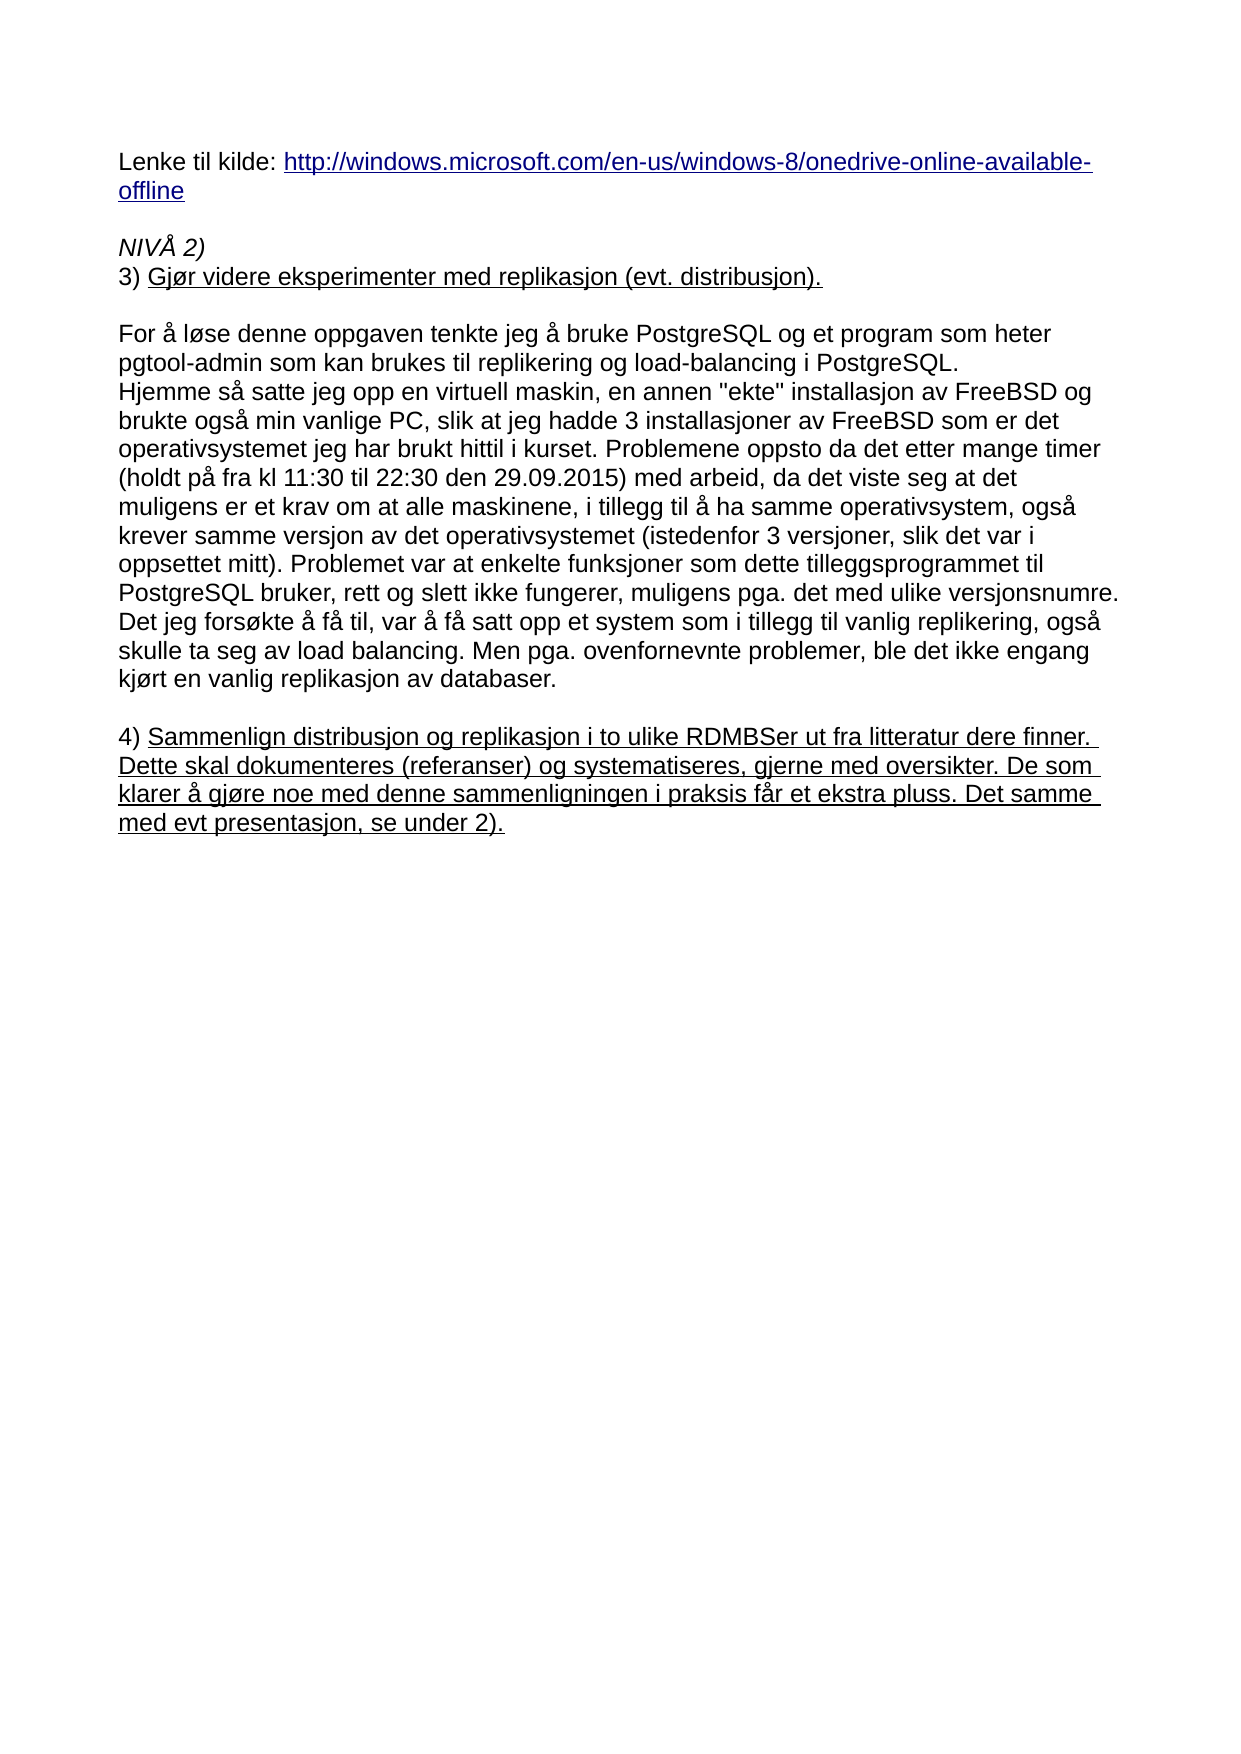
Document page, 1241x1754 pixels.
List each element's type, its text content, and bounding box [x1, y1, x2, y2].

text For å løse denne oppgaven tenkte jeg å bruke PostgreSQL og et program som heter pgtool-admin som kan brukes til replikering og load-balancing i PostgreSQL. [118, 319, 1122, 377]
text Hjemme så satte jeg opp en virtuell maskin, en annen "ekte" installasjon av FreeBSD og brukte også min vanlige PC, slik at jeg hadde 3 installasjoner av FreeBSD som er det operativsystemet jeg har brukt hittil i kurset. Problemene oppsto da det etter mange timer (holdt på fra kl 11:30 til 22:30 den 29.09.2015) med arbeid, da det viste seg at det muligens er et krav om at alle maskinene, i tillegg til å ha samme operativsystem, også krever samme versjon av det operativsystemet (istedenfor 3 versjoner, slik det var i oppsettet mitt). Problemet var at enkelte funksjoner som dette tilleggsprogrammet til PostgreSQL bruker, rett og slett ikke fungerer, muligens pga. det med ulike versjonsnumre. [118, 377, 1122, 607]
text Det jeg forsøkte å få til, var å få satt opp et system som i tillegg til vanlig replikering, også skulle ta seg av load balancing. Men pga. ovenfornevnte problemer, ble det ikke engang kjørt en vanlig replikasjon av databaser. [118, 607, 1122, 693]
text NIVÅ 2) [118, 233, 1122, 262]
text 3) Gjør videre eksperimenter med replikasjon (evt. distribusjon). [118, 262, 1122, 291]
text Lenke til kilde: http://windows.microsoft.com/en-us/windows-8/onedrive-online-available-offline [118, 147, 1122, 204]
text 4) Sammenlign distribusjon og replikasjon i to ulike RDMBSer ut fra litteratur dere finner. Dette skal dokumenteres (referanser) og systematiseres, gjerne med oversikter. De som klarer å gjøre noe med denne sammenligningen i praksis får et ekstra pluss. Det samme med evt presentasjon, se under 2). [118, 722, 1122, 837]
